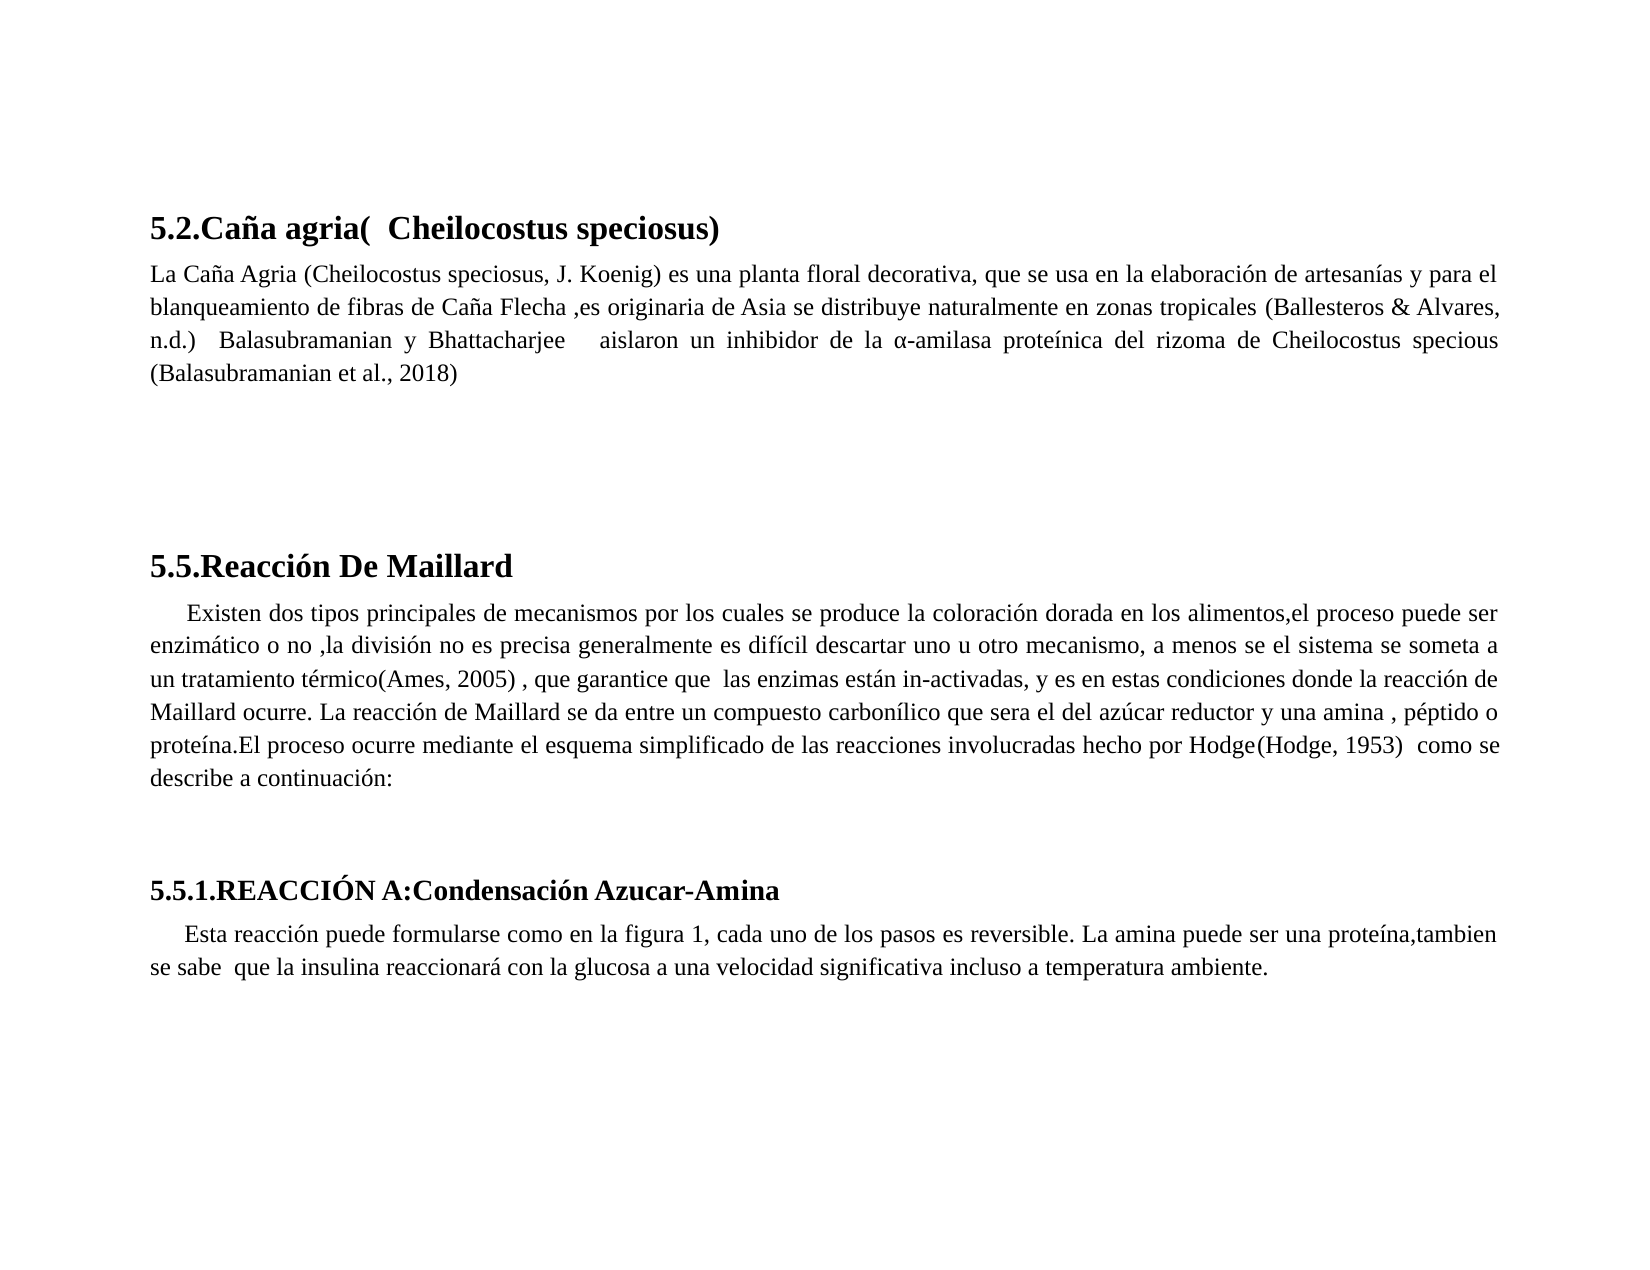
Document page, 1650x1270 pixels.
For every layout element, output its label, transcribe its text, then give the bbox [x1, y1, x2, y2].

subtitle 5.5.Reacción De Maillard [150, 546, 1500, 585]
text Esta reacción puede formularse como en la figura 1, cada uno de los pasos es reversible. La amina puede ser una proteína,tambien se sabe que la insulina reaccionará con la glucosa a una velocidad significativa incluso a temperatura ambiente. [150, 919, 1500, 981]
subtitle 5.5.1.REACCIÓN A:Condensación Azucar-Amina [150, 872, 1500, 906]
text Existen dos tipos principales de mecanismos por los cuales se produce la coloración dorada en los alimentos,el proceso puede ser enzimático o no ,la división no es precisa generalmente es difícil descartar uno u otro mecanismo, a menos se el sistema se someta a un tratamiento térmico(Ames, 2005)⁠ , que garantice que las enzimas están in-activadas, y es en estas condiciones donde la reacción de Maillard ocurre. La reacción de Maillard se da entre un compuesto carbonílico que sera el del azúcar reductor y una amina , péptido o proteína.El proceso ocurre mediante el esquema simplificado de las reacciones involucradas hecho por Hodge(Hodge, 1953)⁠ como se describe a continuación: [150, 598, 1500, 791]
subtitle 5.2.Caña agria( Cheilocostus speciosus) [150, 208, 1500, 247]
text La Caña Agria (Cheilocostus speciosus, J. Koenig) es una planta floral decorativa, que se usa en la elaboración de artesanías y para el blanqueamiento de fibras de Caña Flecha ,es originaria de Asia se distribuye naturalmente en zonas tropicales (Ballesteros & Alvares, n.d.)⁠ Balasubramanian y Bhattacharjee aislaron un inhibidor de la α-amilasa proteínica del rizoma de Cheilocostus specious (Balasubramanian et al., 2018)⁠ [150, 259, 1500, 387]
